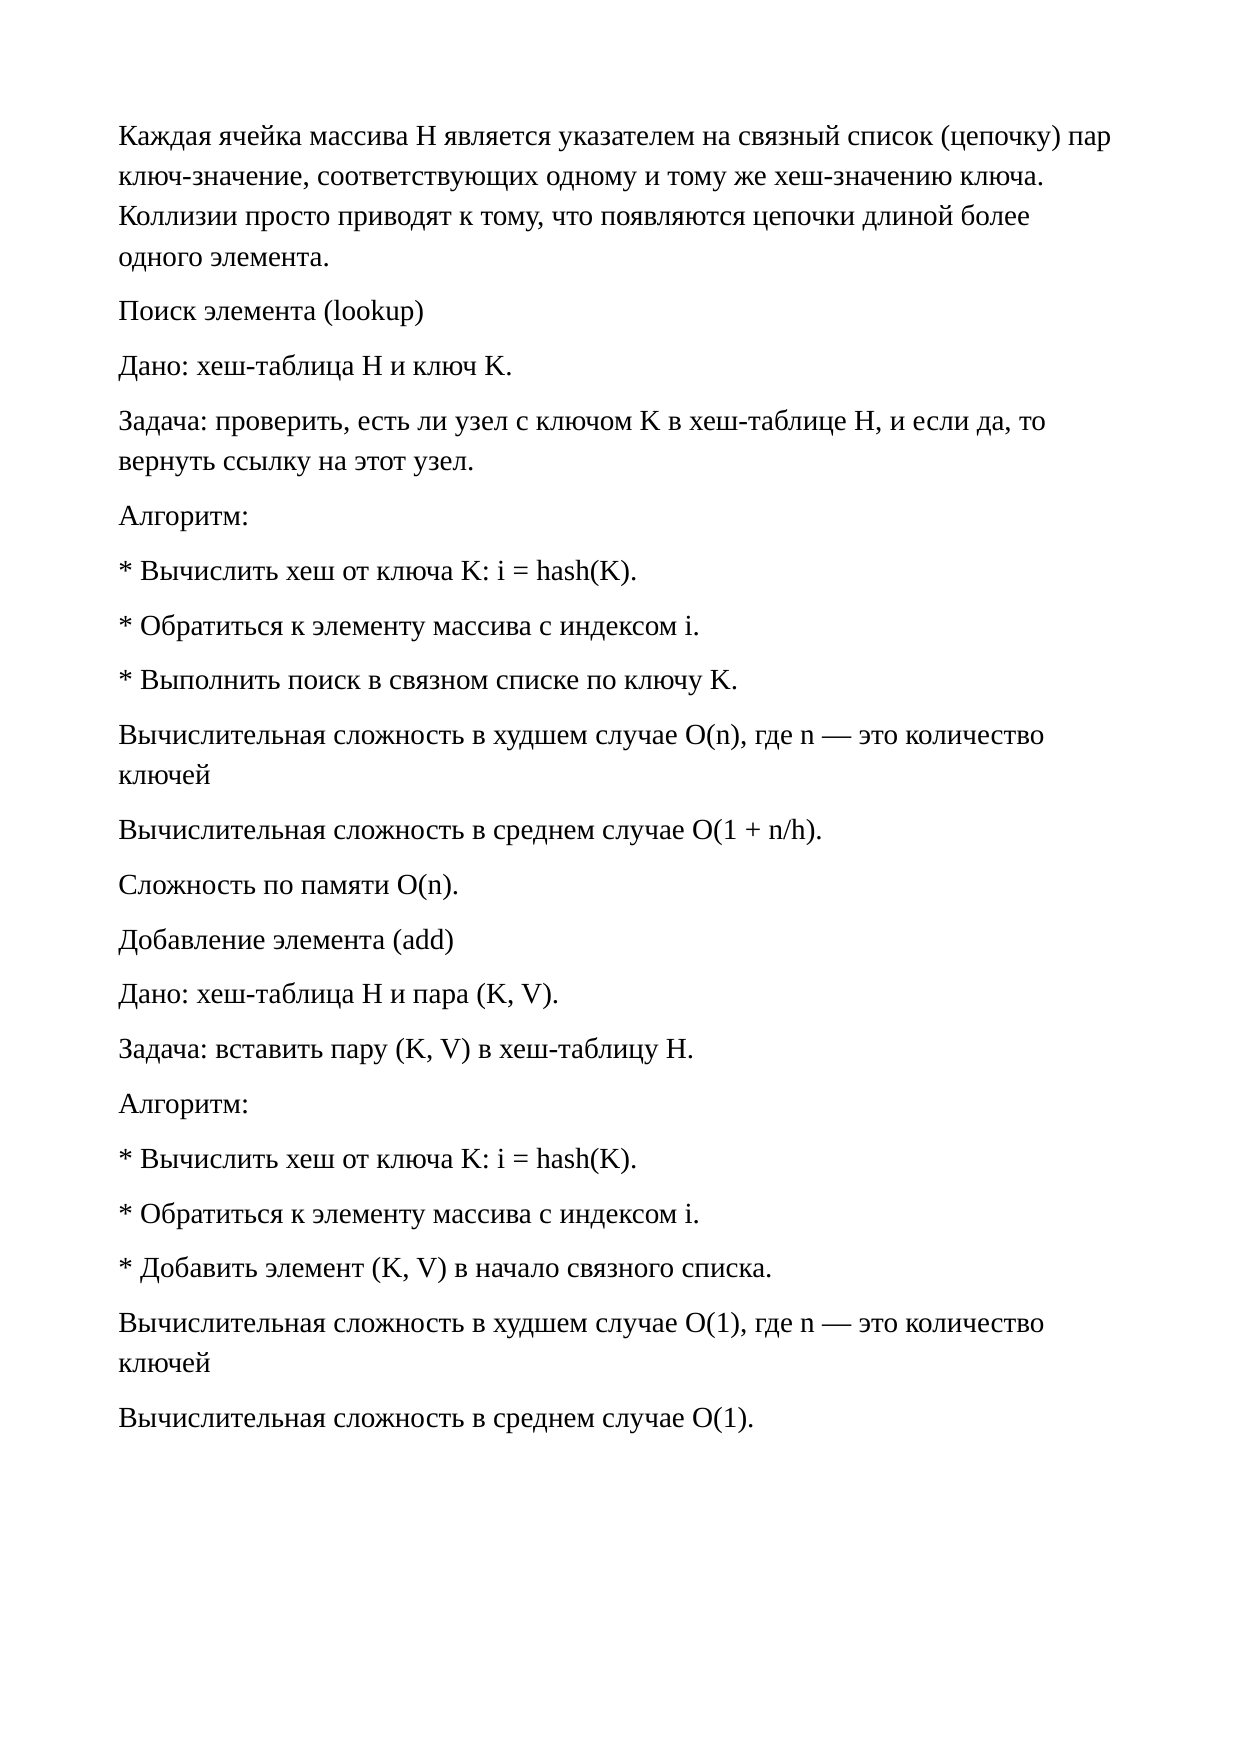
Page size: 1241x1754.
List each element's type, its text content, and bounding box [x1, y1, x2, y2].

text Дано: хеш-таблица H и ключ K. [118, 348, 1122, 382]
text * Выполнить поиск в связном списке по ключу K. [118, 662, 1122, 696]
text * Вычислить хеш от ключа K: i = hash(K). [118, 1141, 1122, 1174]
text * Вычислить хеш от ключа K: i = hash(K). [118, 553, 1122, 586]
text Вычислительная сложность в худшем случае O(n), где n — это количество ключей [118, 717, 1122, 791]
text Добавление элемента (add) [118, 922, 1122, 955]
text Вычислительная сложность в среднем случае O(1 + n/h). [118, 812, 1122, 846]
text * Обратиться к элементу массива с индексом i. [118, 1196, 1122, 1229]
text Сложность по памяти O(n). [118, 867, 1122, 901]
text Вычислительная сложность в худшем случае O(1), где n — это количество ключей [118, 1305, 1122, 1379]
text Задача: проверить, есть ли узел с ключом K в хеш-таблице H, и если да, то вернуть ссылку на этот узел. [118, 403, 1122, 477]
text * Обратиться к элементу массива с индексом i. [118, 608, 1122, 641]
text Алгоритм: [118, 498, 1122, 532]
text Каждая ячейка массива H является указателем на связный список (цепочку) пар ключ-значение, соответствующих одному и тому же хеш-значению ключа. Коллизии просто приводят к тому, что появляются цепочки длиной более одного элемента. [118, 118, 1122, 272]
text * Добавить элемент (K, V) в начало связного списка. [118, 1251, 1122, 1284]
text Алгоритм: [118, 1086, 1122, 1120]
text Поиск элемента (lookup) [118, 293, 1122, 327]
text Вычислительная сложность в среднем случае O(1). [118, 1400, 1122, 1434]
text Дано: хеш-таблица H и пара (K, V). [118, 977, 1122, 1010]
text Задача: вставить пару (K, V) в хеш-таблицу H. [118, 1031, 1122, 1065]
